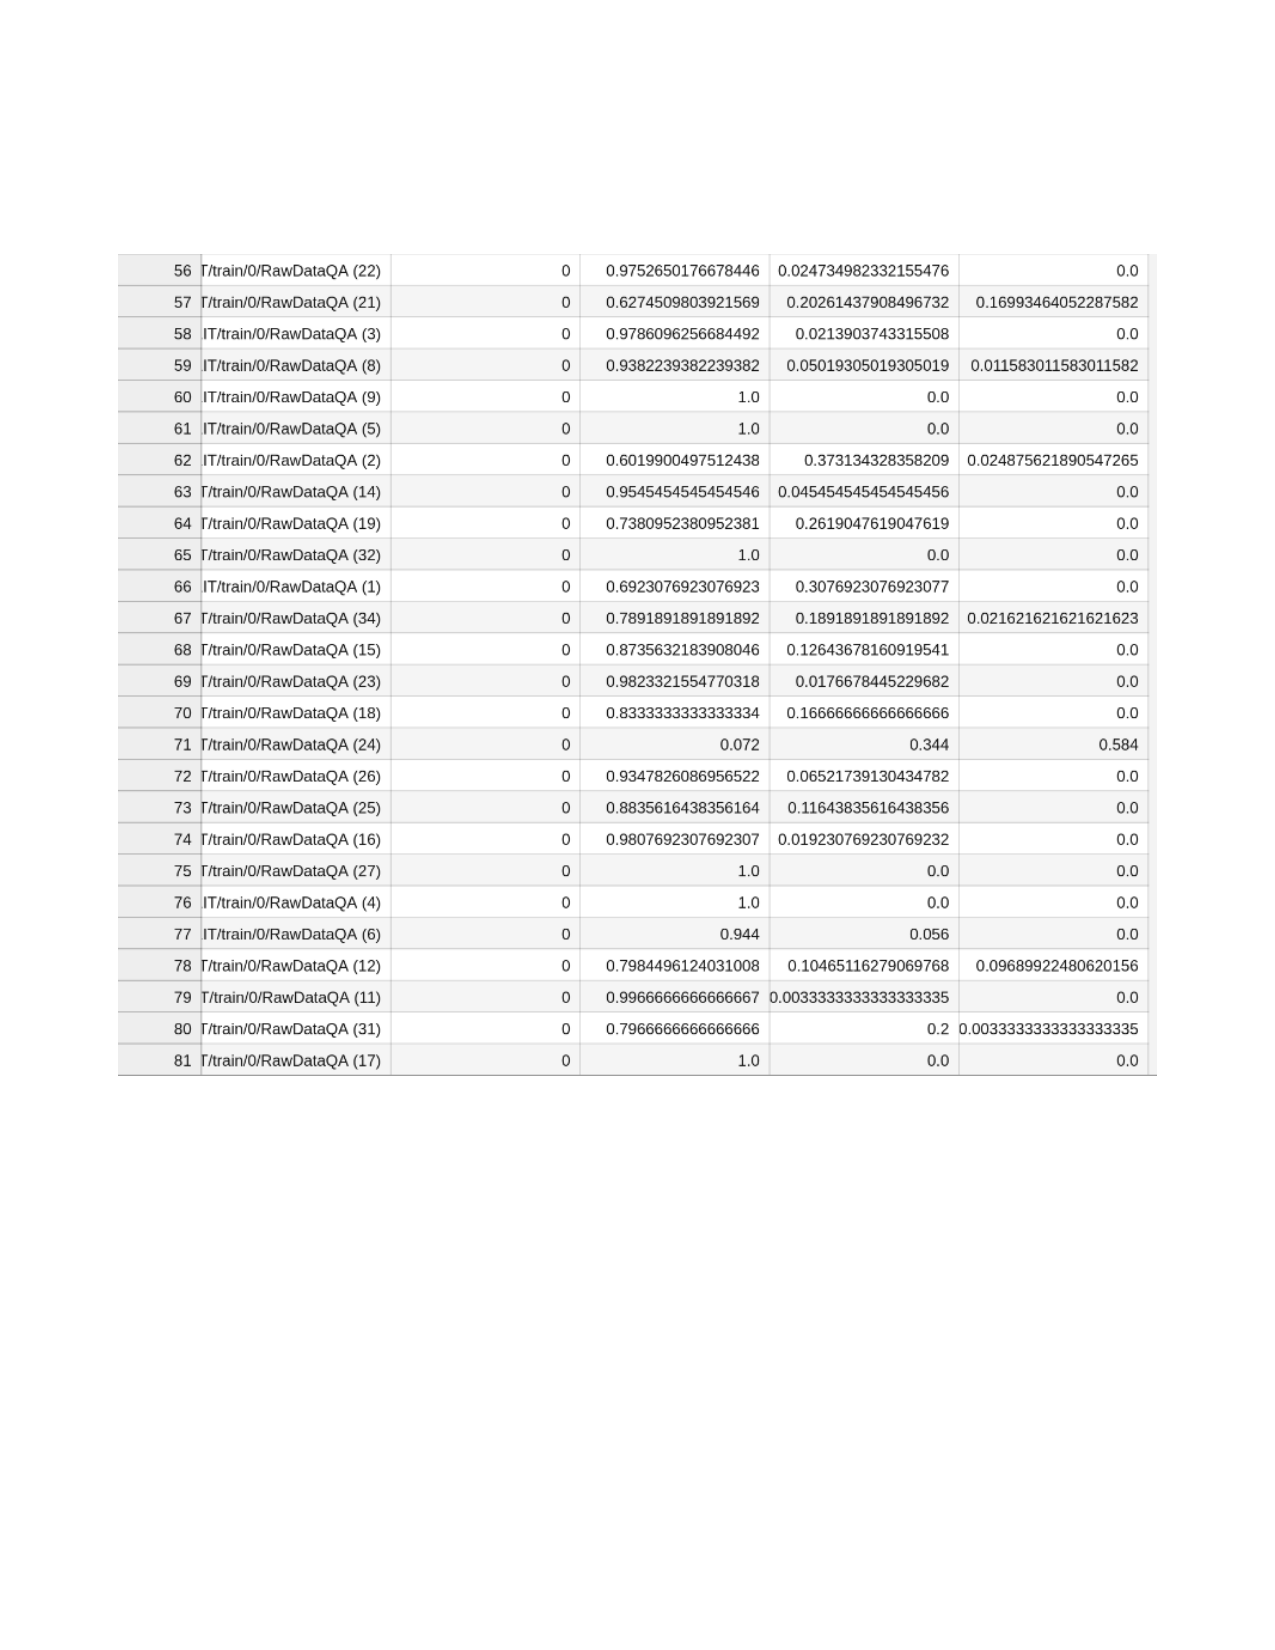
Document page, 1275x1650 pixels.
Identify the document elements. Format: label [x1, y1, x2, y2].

picture [118, 254, 1157, 1076]
